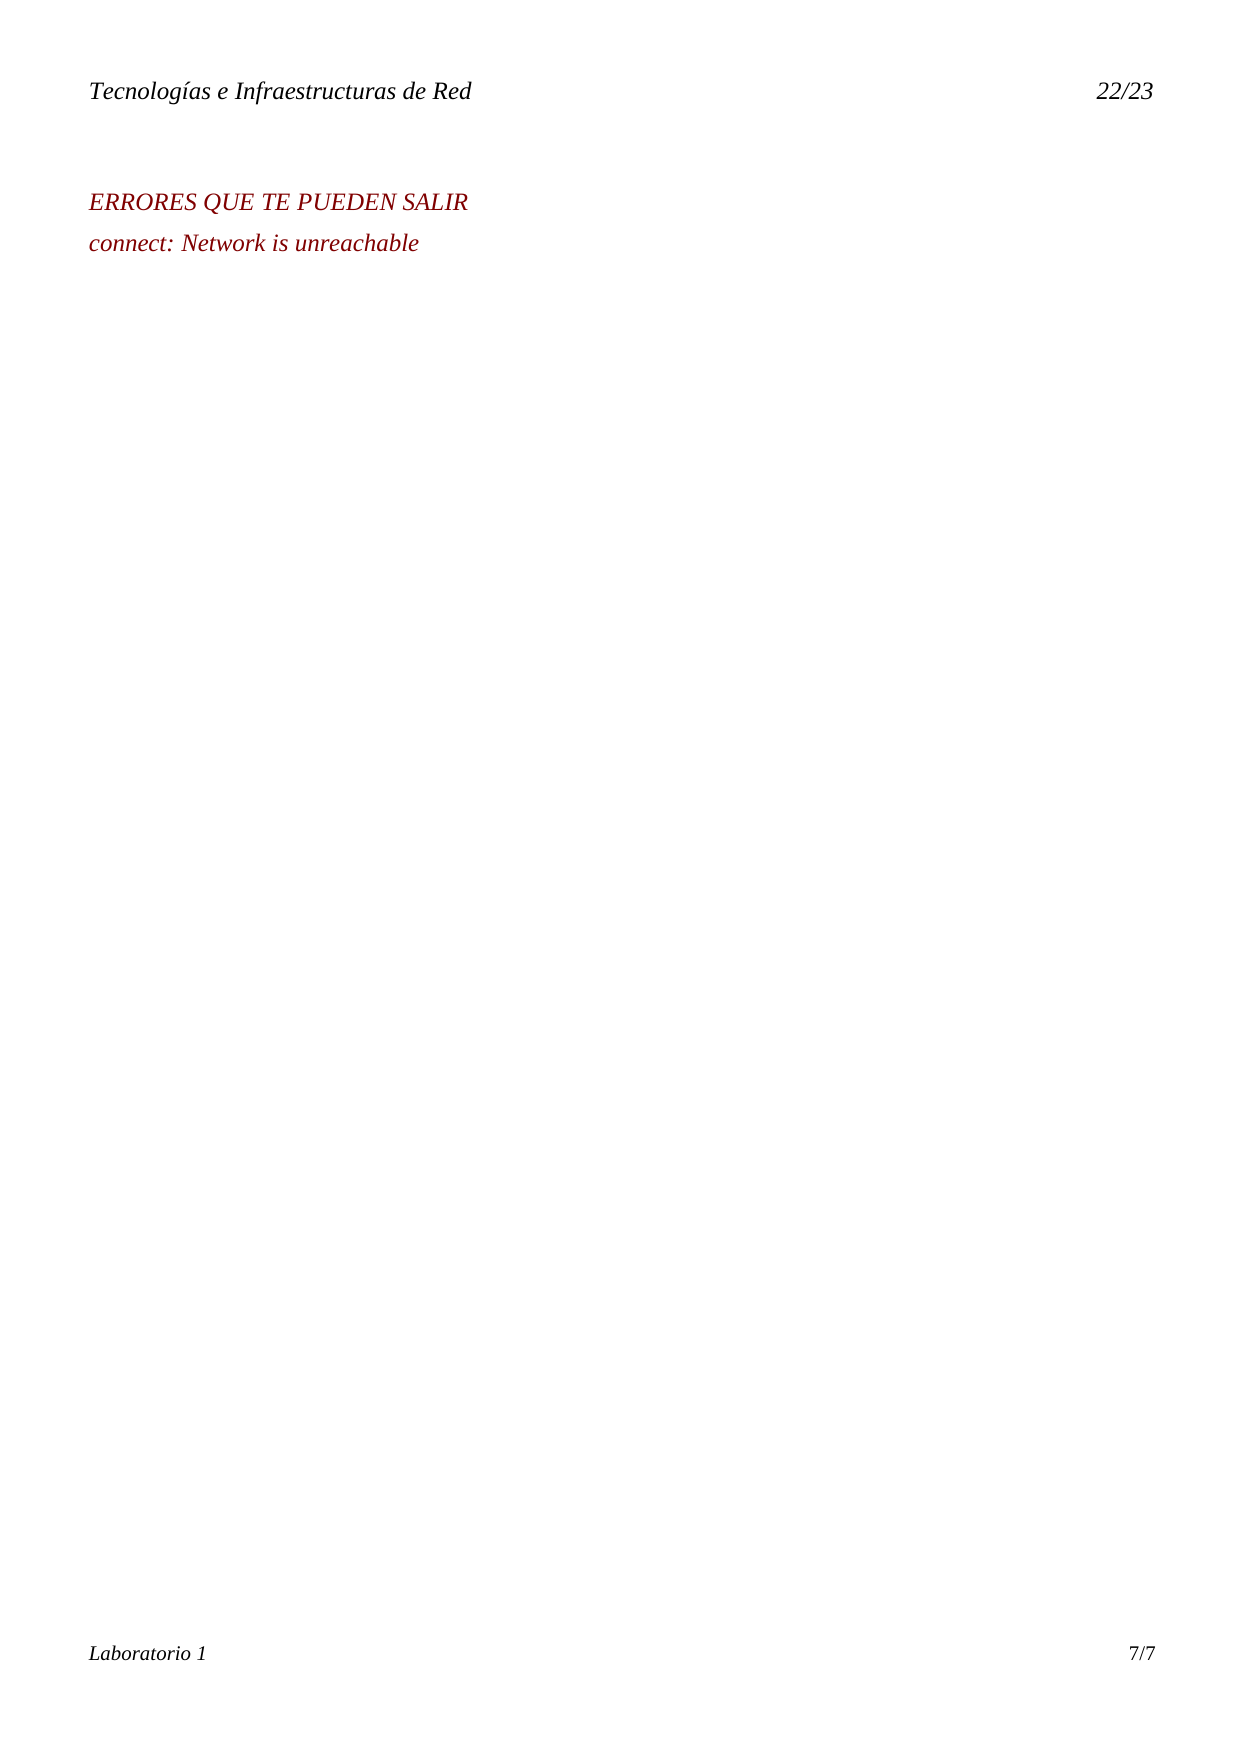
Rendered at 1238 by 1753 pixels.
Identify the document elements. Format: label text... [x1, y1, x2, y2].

text ERRORES QUE TE PUEDEN SALIR [89, 188, 1156, 216]
text connect: Network is unreachable [89, 229, 1156, 257]
